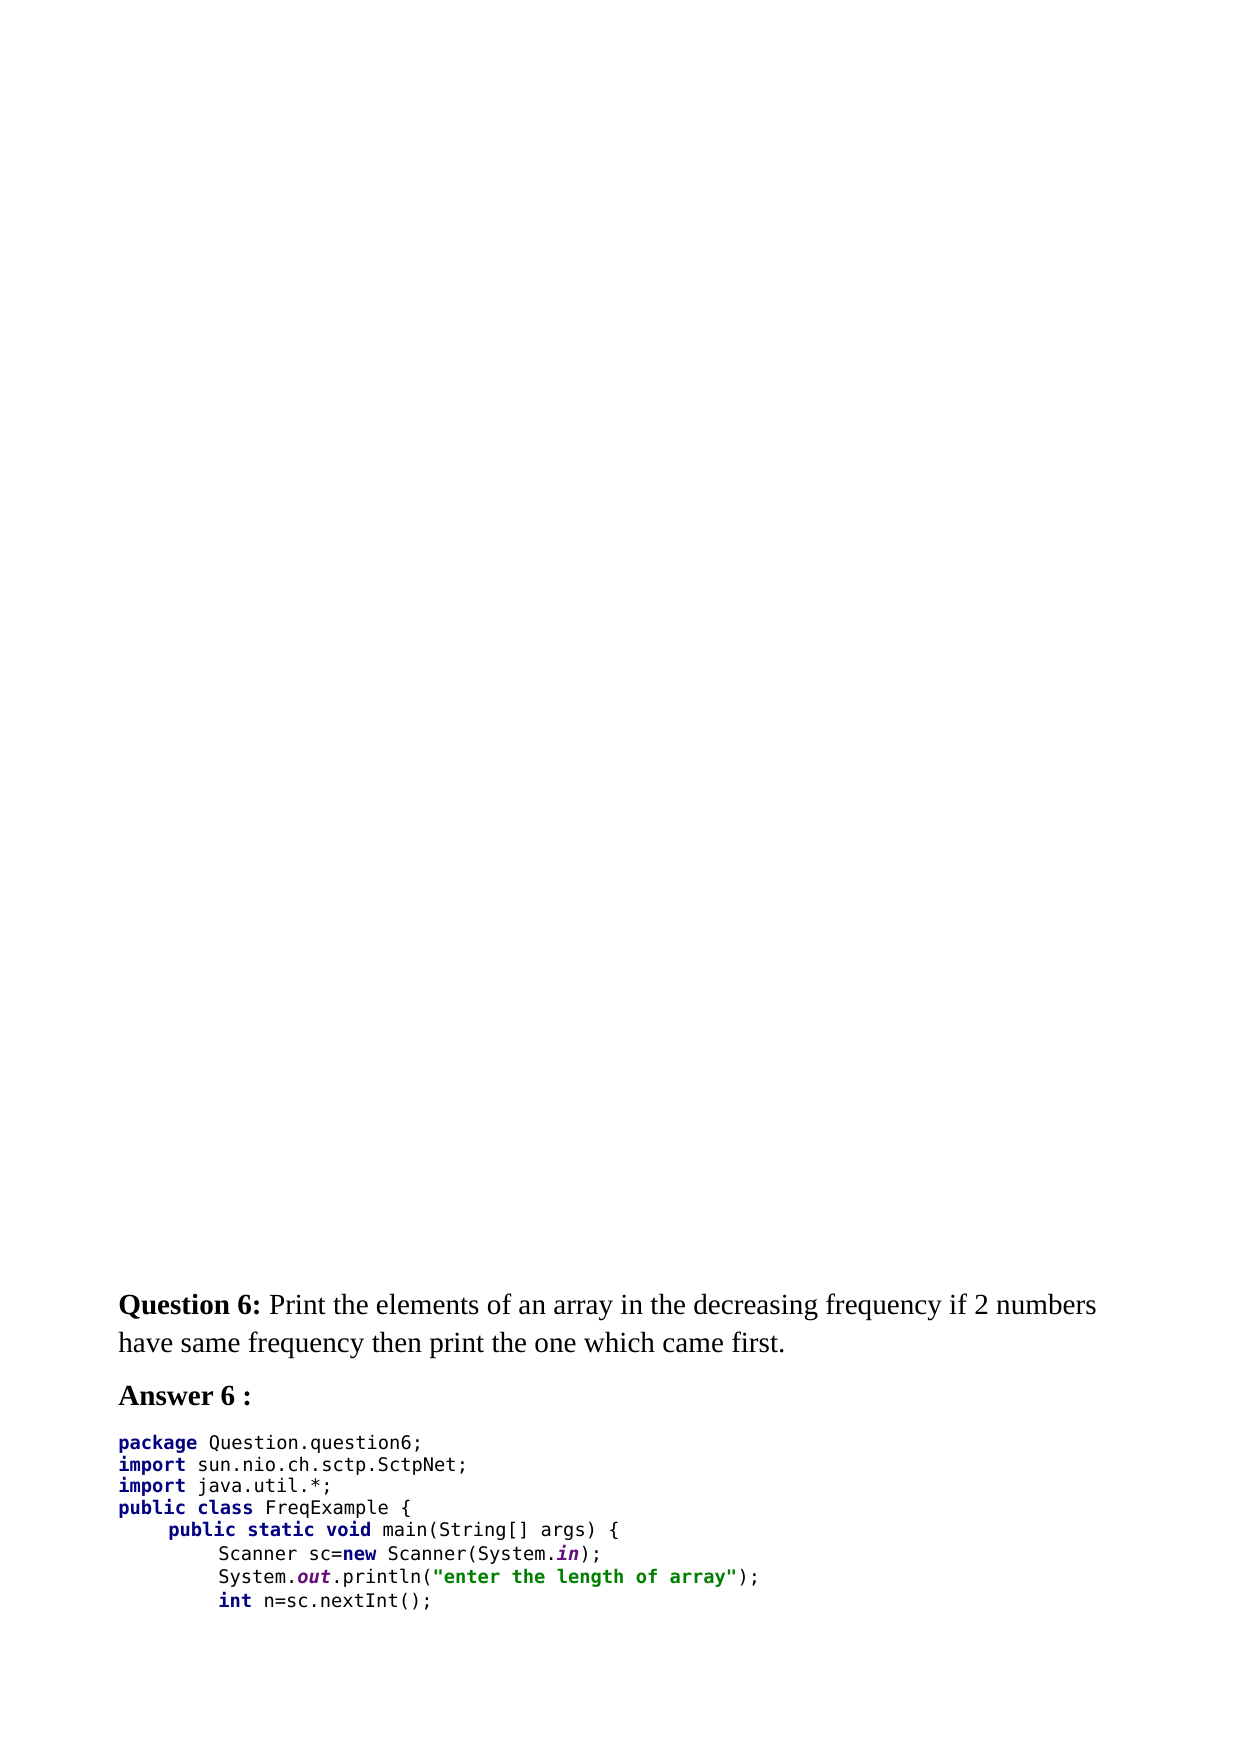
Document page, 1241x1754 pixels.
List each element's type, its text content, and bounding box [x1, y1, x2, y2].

text public static void main(String[] args) { [118, 1519, 1122, 1543]
text public class FreqExample { [118, 1497, 1122, 1519]
text import sun.nio.ch.sctp.SctpNet; [118, 1453, 1122, 1475]
text Answer 6 : [118, 1378, 1122, 1412]
text package Question.question6; [118, 1432, 1122, 1453]
text import java.util.*; [118, 1475, 1122, 1497]
text Question 6: Print the elements of an array in the decreasing frequency if 2 numbers have same frequency then print the one which came first. [118, 1287, 1122, 1359]
text System.out.println("enter the length of array"); [118, 1566, 1122, 1590]
text Scanner sc=new Scanner(System.in); [118, 1543, 1122, 1566]
text int n=sc.nextInt(); [118, 1590, 1122, 1614]
